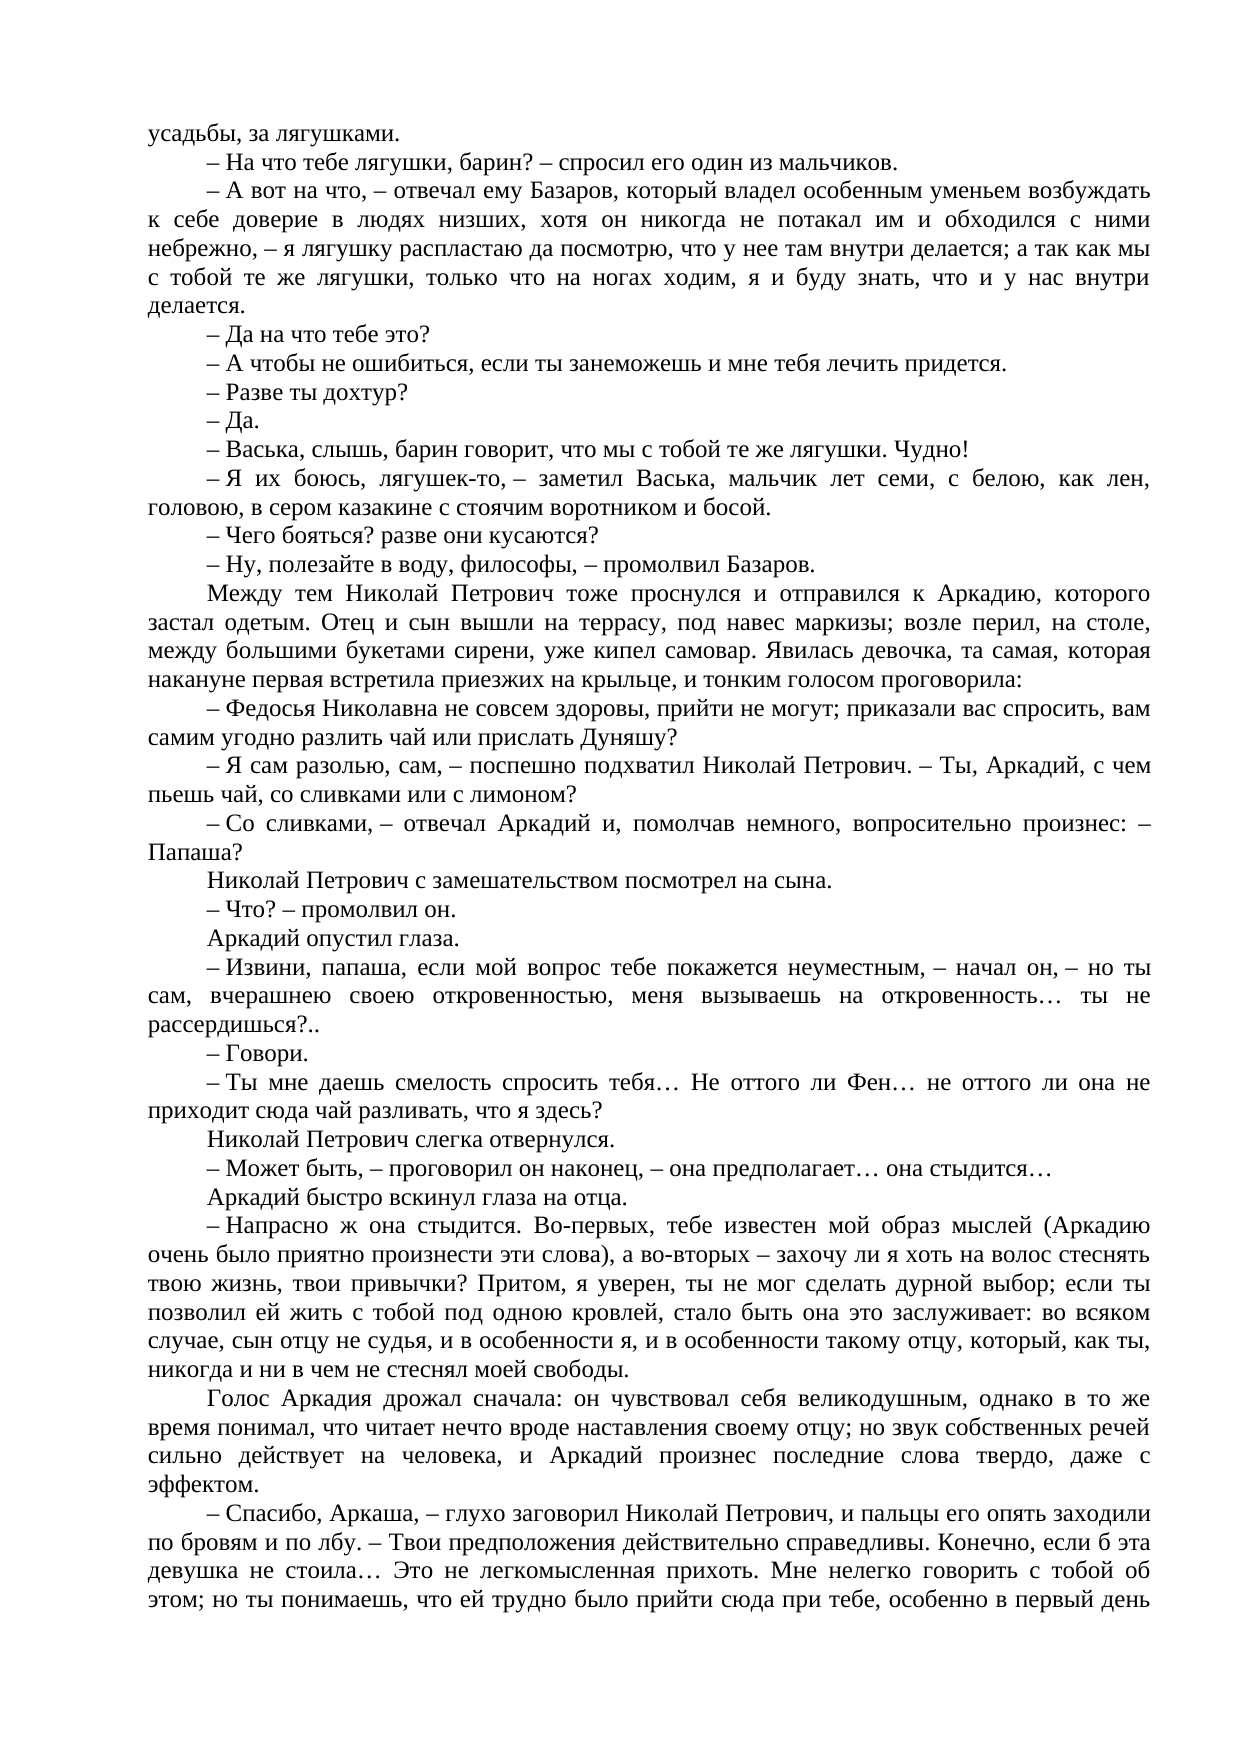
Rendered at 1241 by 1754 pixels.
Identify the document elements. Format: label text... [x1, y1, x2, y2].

text – Я сам разолью, сам, – поспешно подхватил Николай Петрович. – Ты, Аркадий, с чем пьешь чай, со сливками или с лимоном? [148, 751, 1152, 808]
text Аркадий опустил глаза. [148, 923, 1152, 952]
text – Я их боюсь, лягушек-то, – заметил Васька, мальчик лет семи, с белою, как лен, головою, в сером казакине с стоячим воротником и босой. [148, 463, 1152, 521]
text – Говори. [148, 1038, 1152, 1067]
text – Спасибо, Аркаша, – глухо заговорил Николай Петрович, и пальцы его опять заходили по бровям и по лбу. – Твои предположения действительно справедливы. Конечно, если б эта девушка не стоила… Это не легкомысленная прихоть. Мне нелегко говорить с тобой об этом; но ты понимаешь, что ей трудно было прийти сюда при тебе, особенно в первый день [148, 1498, 1152, 1613]
text – Да. [148, 406, 1152, 434]
text – Ну, полезайте в воду, философы, – промолвил Базаров. [148, 549, 1152, 578]
text – А чтобы не ошибиться, если ты занеможешь и мне тебя лечить придется. [148, 348, 1152, 377]
text – Со сливками, – отвечал Аркадий и, помолчав немного, вопросительно произнес: – Папаша? [148, 808, 1152, 866]
text – Разве ты дохтур? [148, 377, 1152, 406]
text – Да на что тебе это? [148, 319, 1152, 348]
text – Чего бояться? разве они кусаются? [148, 521, 1152, 549]
text – Извини, папаша, если мой вопрос тебе покажется неуместным, – начал он, – но ты сам, вчерашнею своею откровенностью, меня вызываешь на откровенность… ты не рассердишься?.. [148, 952, 1152, 1038]
text Николай Петрович слегка отвернулся. [148, 1124, 1152, 1153]
text Аркадий быстро вскинул глаза на отца. [148, 1182, 1152, 1211]
text Между тем Николай Петрович тоже проснулся и отправился к Аркадию, которого застал одетым. Отец и сын вышли на террасу, под навес маркизы; возле перил, на столе, между большими букетами сирени, уже кипел самовар. Явилась девочка, та самая, которая накануне первая встретила приезжих на крыльце, и тонким голосом проговорила: [148, 578, 1152, 693]
text – А вот на что, – отвечал ему Базаров, который владел особенным уменьем возбуждать к себе доверие в людях низших, хотя он никогда не потакал им и обходился с ними небрежно, – я лягушку распластаю да посмотрю, что у нее там внутри делается; а так как мы с тобой те же лягушки, только что на ногах ходим, я и буду знать, что и у нас внутри делается. [148, 176, 1152, 319]
text – Может быть, – проговорил он наконец, – она предполагает… она стыдится… [148, 1153, 1152, 1182]
text – Васька, слышь, барин говорит, что мы с тобой те же лягушки. Чудно! [148, 434, 1152, 463]
text – Федосья Николавна не совсем здоровы, прийти не могут; приказали вас спросить, вам самим угодно разлить чай или прислать Дуняшу? [148, 693, 1152, 751]
text – Что? – промолвил он. [148, 894, 1152, 923]
text усадьбы, за лягушками. [148, 118, 1152, 147]
text Николай Петрович с замешательством посмотрел на сына. [148, 866, 1152, 894]
text Голос Аркадия дрожал сначала: он чувствовал себя великодушным, однако в то же время понимал, что читает нечто вроде наставления своему отцу; но звук собственных речей сильно действует на человека, и Аркадий произнес последние слова твердо, даже с эффектом. [148, 1383, 1152, 1498]
text – На что тебе лягушки, барин? – спросил его один из мальчиков. [148, 147, 1152, 176]
text – Напрасно ж она стыдится. Во-первых, тебе известен мой образ мыслей (Аркадию очень было приятно произнести эти слова), а во-вторых – захочу ли я хоть на волос стеснять твою жизнь, твои привычки? Притом, я уверен, ты не мог сделать дурной выбор; если ты позволил ей жить с тобой под одною кровлей, стало быть она это заслуживает: во всяком случае, сын отцу не судья, и в особенности я, и в особенности такому отцу, который, как ты, никогда и ни в чем не стеснял моей свободы. [148, 1211, 1152, 1383]
text – Ты мне даешь смелость спросить тебя… Не оттого ли Фен… не оттого ли она не приходит сюда чай разливать, что я здесь? [148, 1067, 1152, 1124]
